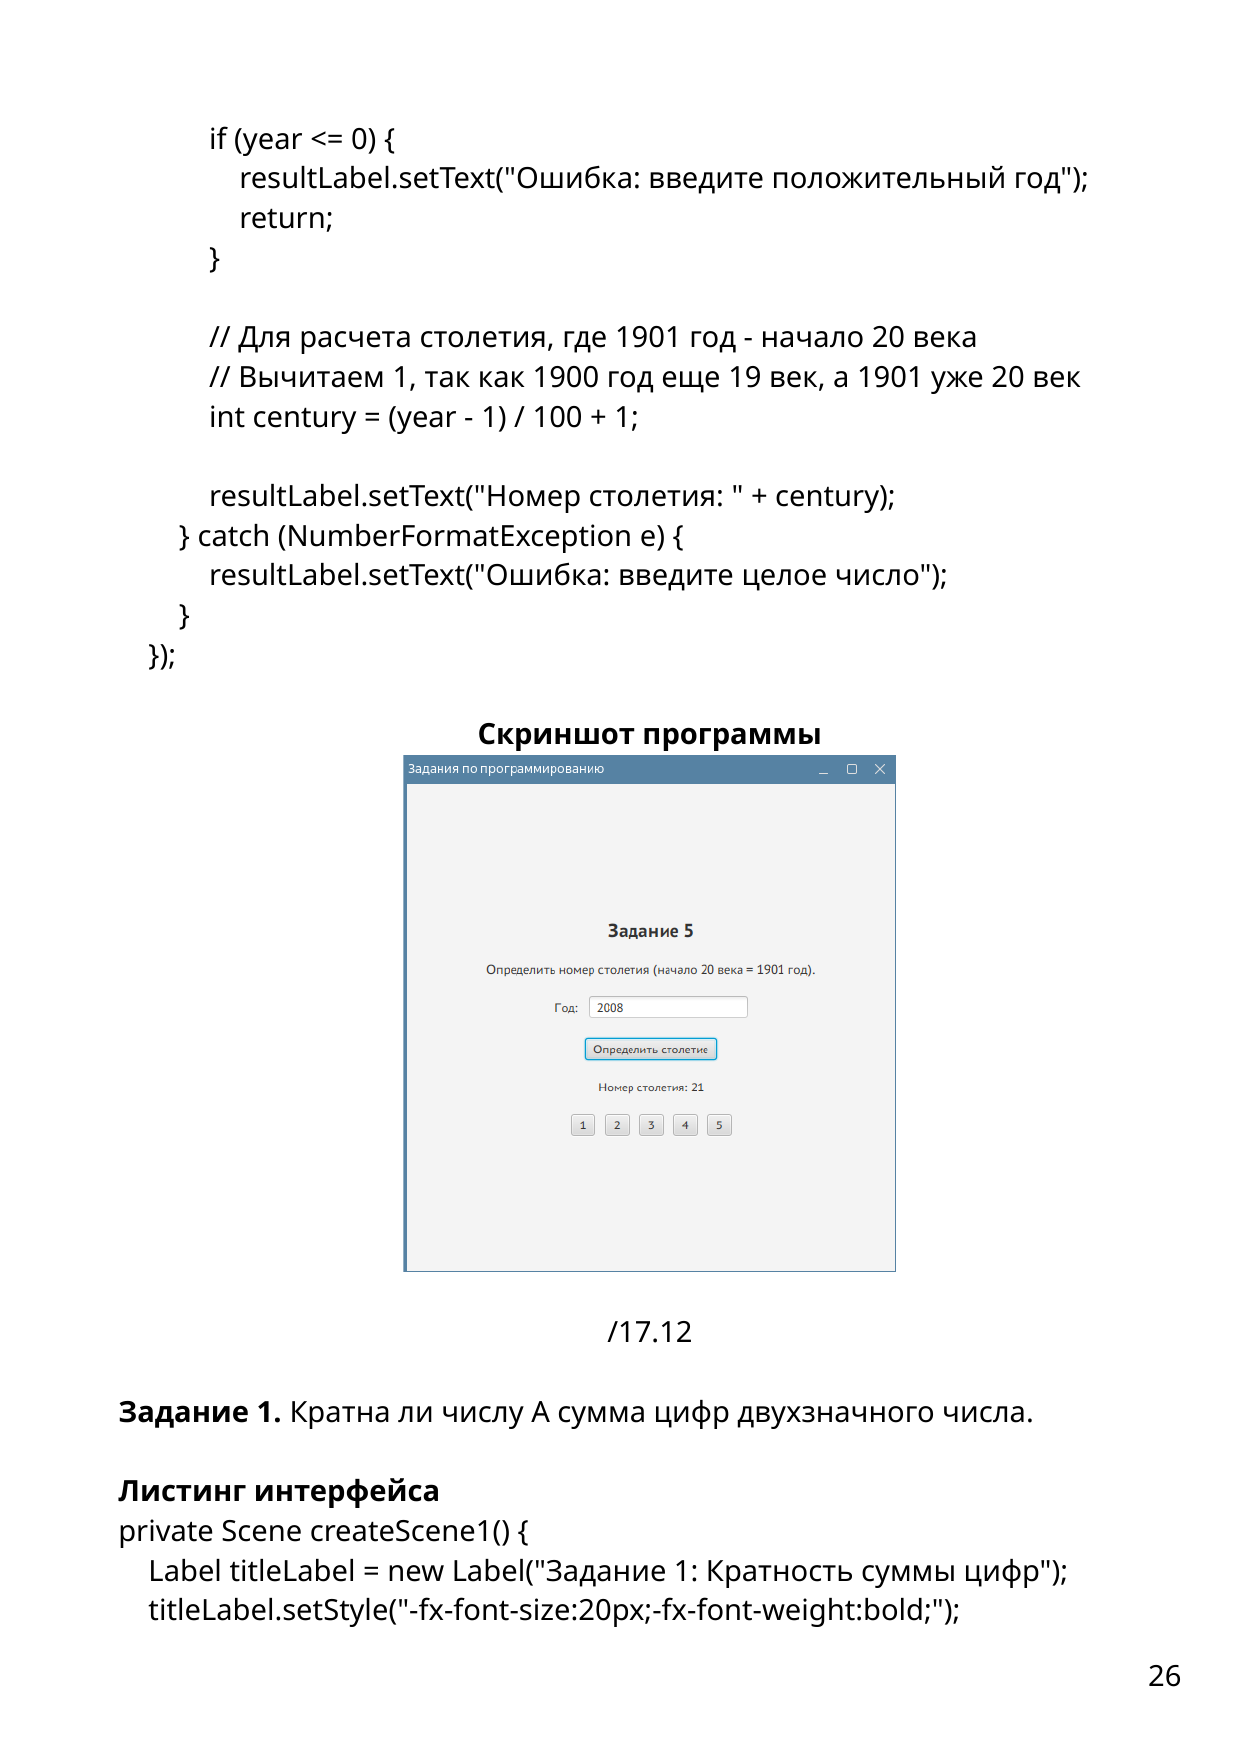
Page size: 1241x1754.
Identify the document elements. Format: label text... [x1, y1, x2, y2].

text private Scene createScene1() { Label titleLabel = new Label("Задание 1: Кратность суммы цифр"); titleLabel.setStyle("-fx-font-size:20px;-fx-font-weight:bold;"); [118, 1510, 1181, 1629]
text if (year <= 0) { resultLabel.setText("Ошибка: введите положительный год"); return; } // Для расчета столетия, где 1901 год - начало 20 века // Вычитаем 1, так как 1900 год еще 19 век, а 1901 уже 20 век int century = (year - 1) / 100 + 1; resultLabel.setText("Номер столетия: " + century); } catch (NumberFormatException e) { resultLabel.setText("Ошибка: введите целое число"); } }); [118, 118, 1181, 674]
text Скриншот программы [118, 713, 1181, 753]
text Задание 1. Кратна ли числу А сумма цифр двухзначного числа. [118, 1391, 1181, 1431]
picture [403, 755, 896, 1272]
text Листинг интерфейса [118, 1470, 1181, 1510]
text /17.12 [118, 1312, 1181, 1351]
